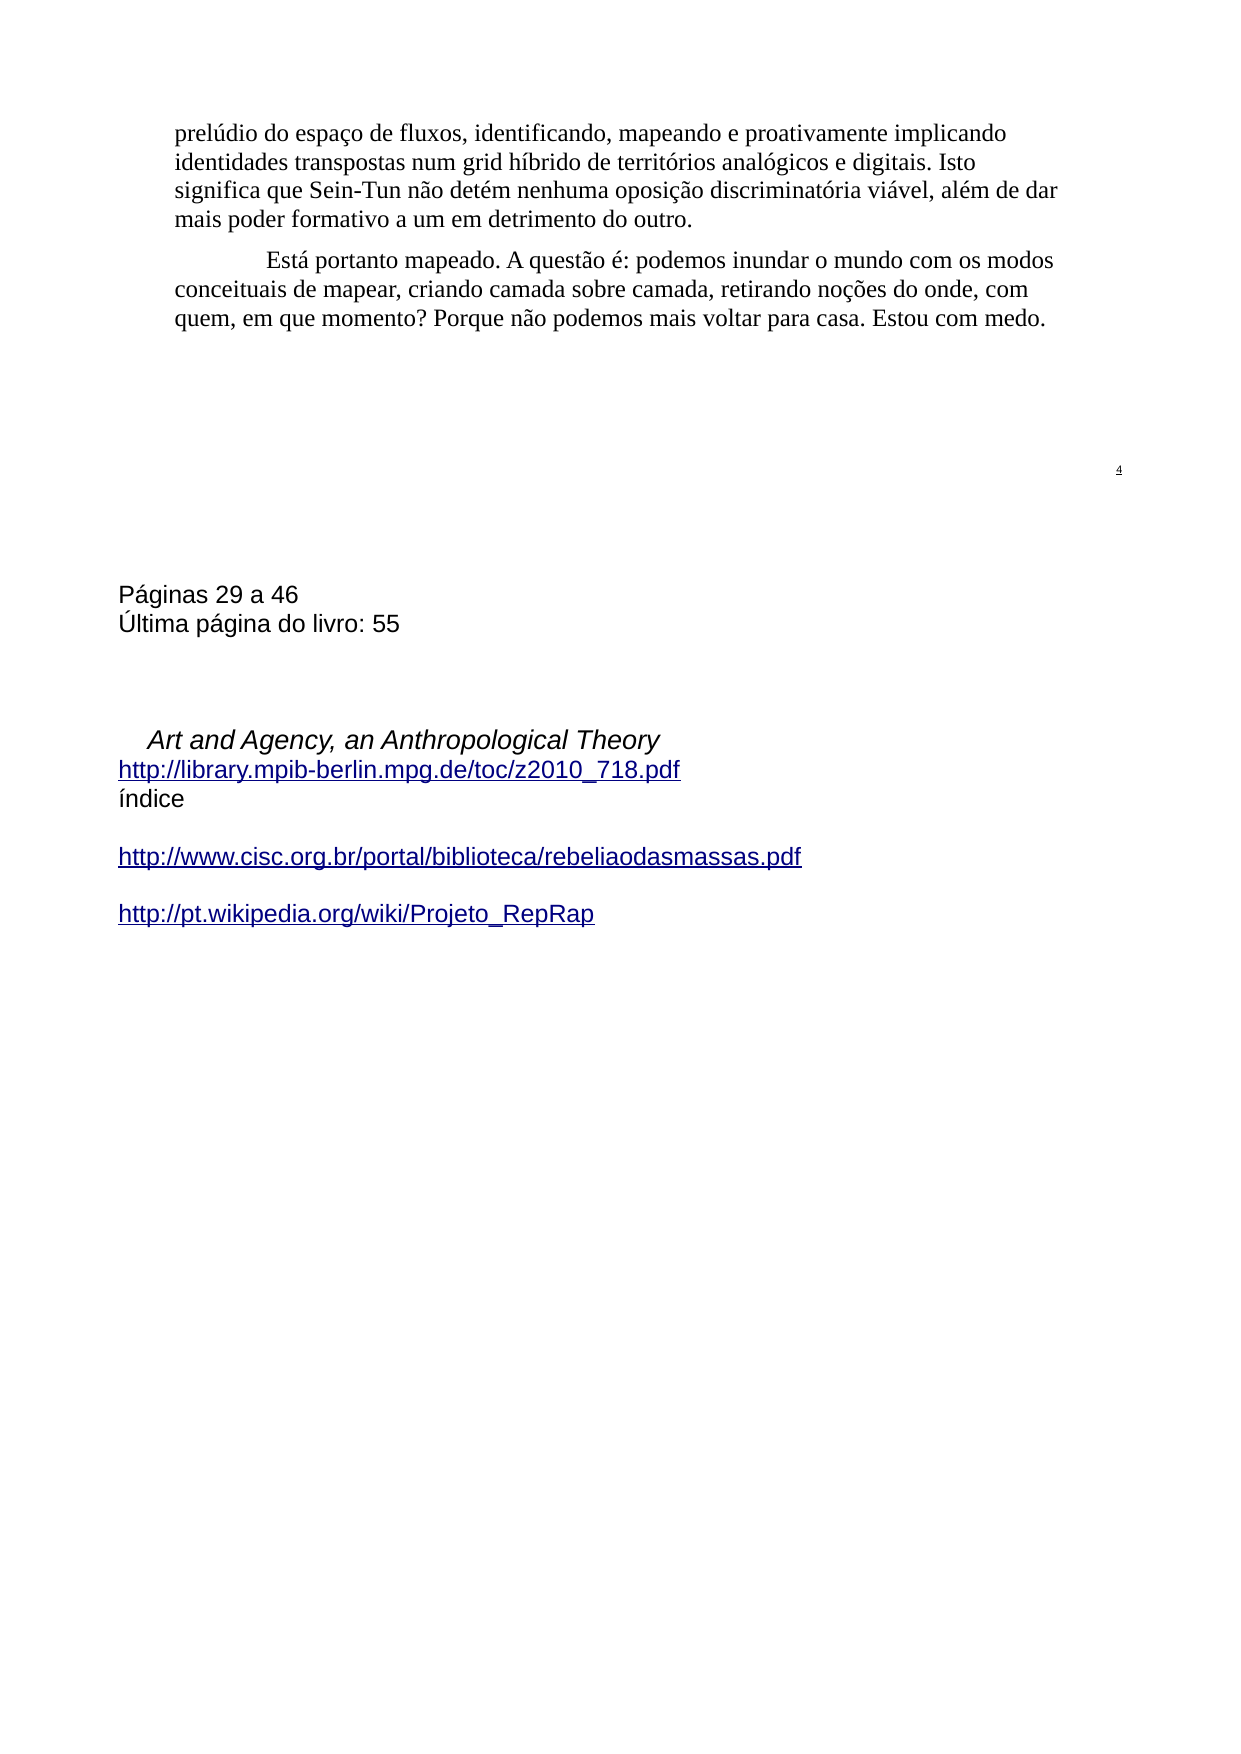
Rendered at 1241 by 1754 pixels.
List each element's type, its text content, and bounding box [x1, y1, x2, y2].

text Art and Agency, an Anthropological Theory [147, 724, 1122, 755]
text 4 [118, 456, 1122, 477]
text http://www.cisc.org.br/portal/biblioteca/rebeliaodasmassas.pdf [118, 841, 1122, 870]
text Está portanto mapeado. A questão é: podemos inundar o mundo com os modos conceituais de mapear, criando camada sobre camada, retirando noções do onde, com quem, em que momento? Porque não podemos mais voltar para casa. Estou com medo. [174, 246, 1064, 332]
text prelúdio do espaço de fluxos, identificando, mapeando e proativamente implicando identidades transpostas num grid híbrido de territórios analógicos e digitais. Isto significa que Sein-Tun não detém nenhuma oposição discriminatória viável, além de dar mais poder formativo a um em detrimento do outro. [174, 118, 1064, 233]
text Última página do livro: 55 [118, 609, 1122, 638]
text http://pt.wikipedia.org/wiki/Projeto_RepRap [118, 899, 1122, 928]
text índice [118, 784, 1122, 813]
text http://library.mpib-berlin.mpg.de/toc/z2010_718.pdf [118, 755, 1122, 784]
text Páginas 29 a 46 [118, 580, 1122, 609]
